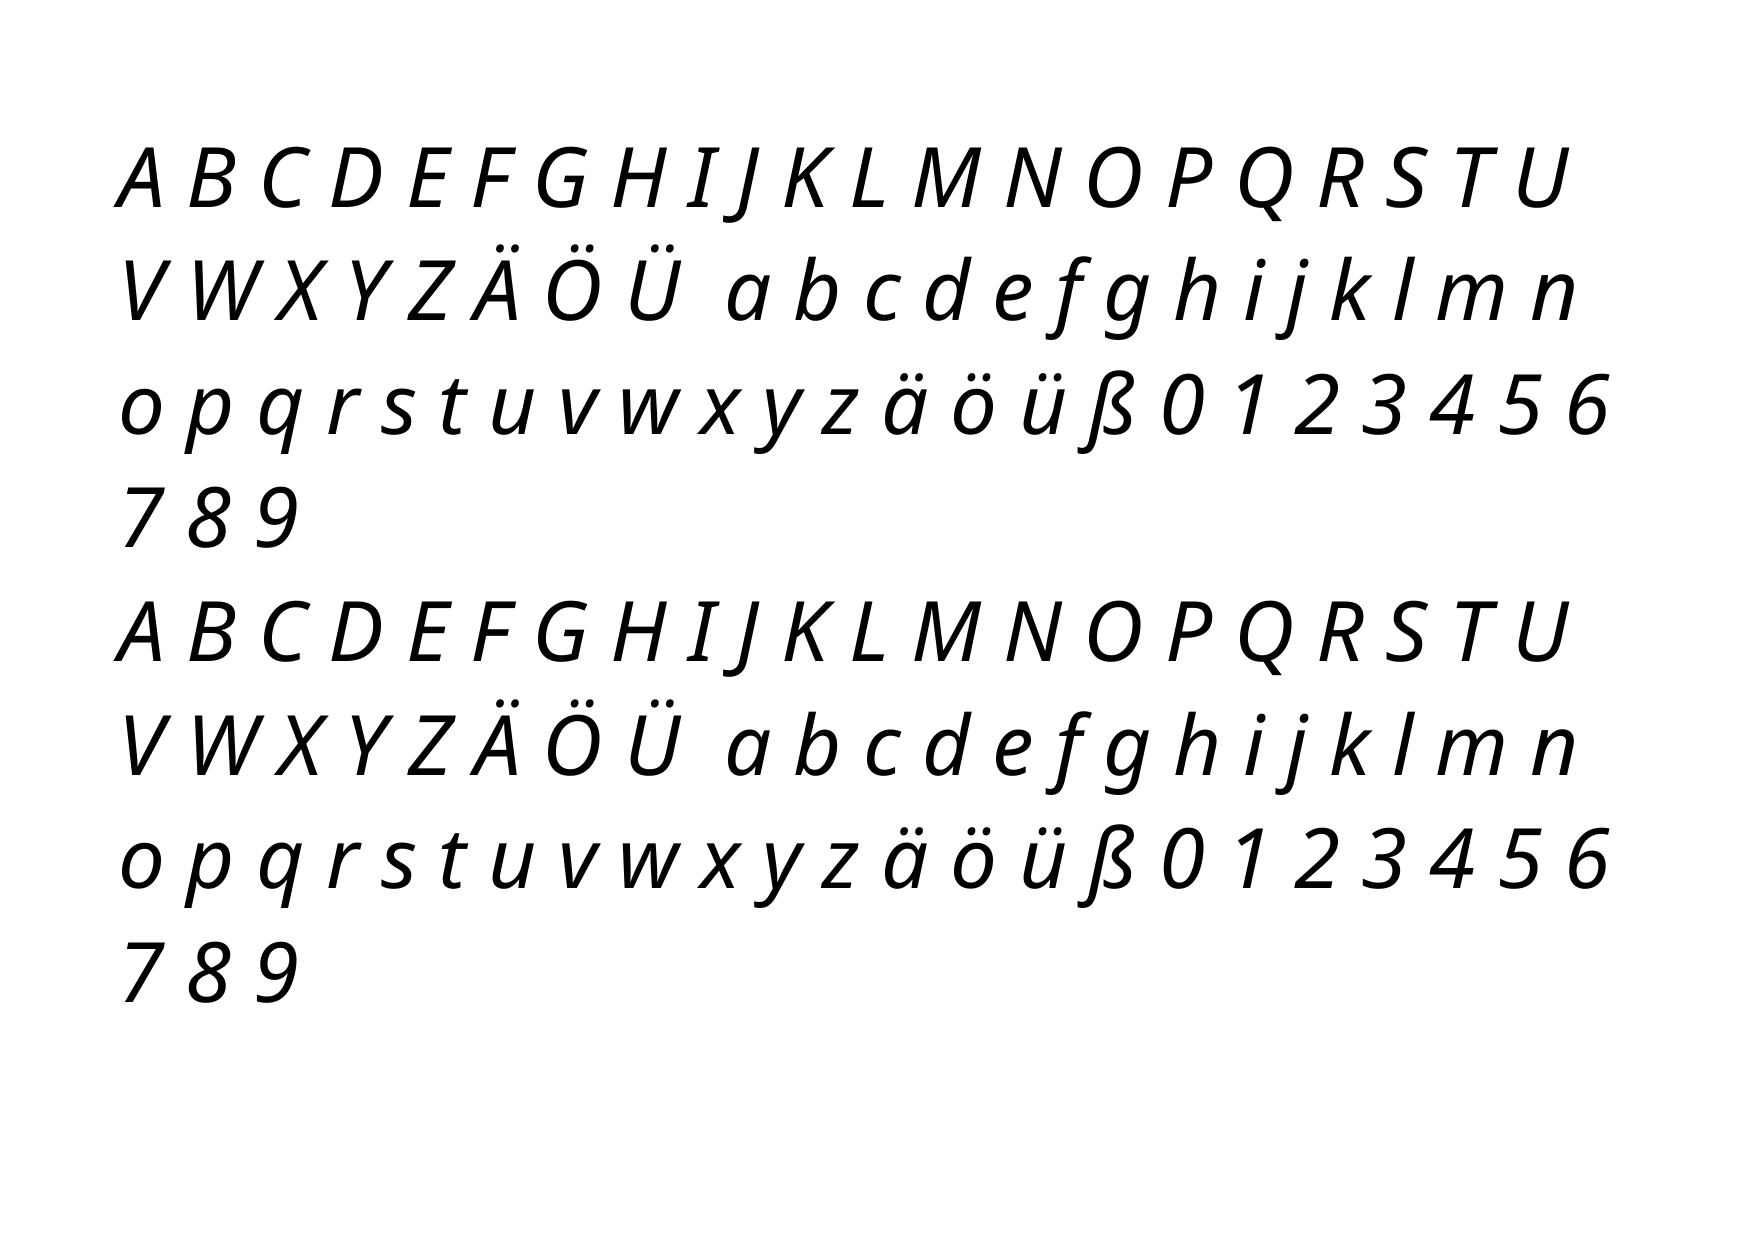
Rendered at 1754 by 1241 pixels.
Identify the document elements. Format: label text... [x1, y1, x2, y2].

text A B C D E F G H I J K L M N O P Q R S T U V W X Y Z Ä Ö Ü a b c d e f g h i j k l m n o p q r s t u v w x y z ä ö ü ß 0 1 2 3 4 5 6 7 8 9 [118, 118, 1635, 572]
text A B C D E F G H I J K L M N O P Q R S T U V W X Y Z Ä Ö Ü a b c d e f g h i j k l m n o p q r s t u v w x y z ä ö ü ß 0 1 2 3 4 5 6 7 8 9 [118, 572, 1635, 1026]
